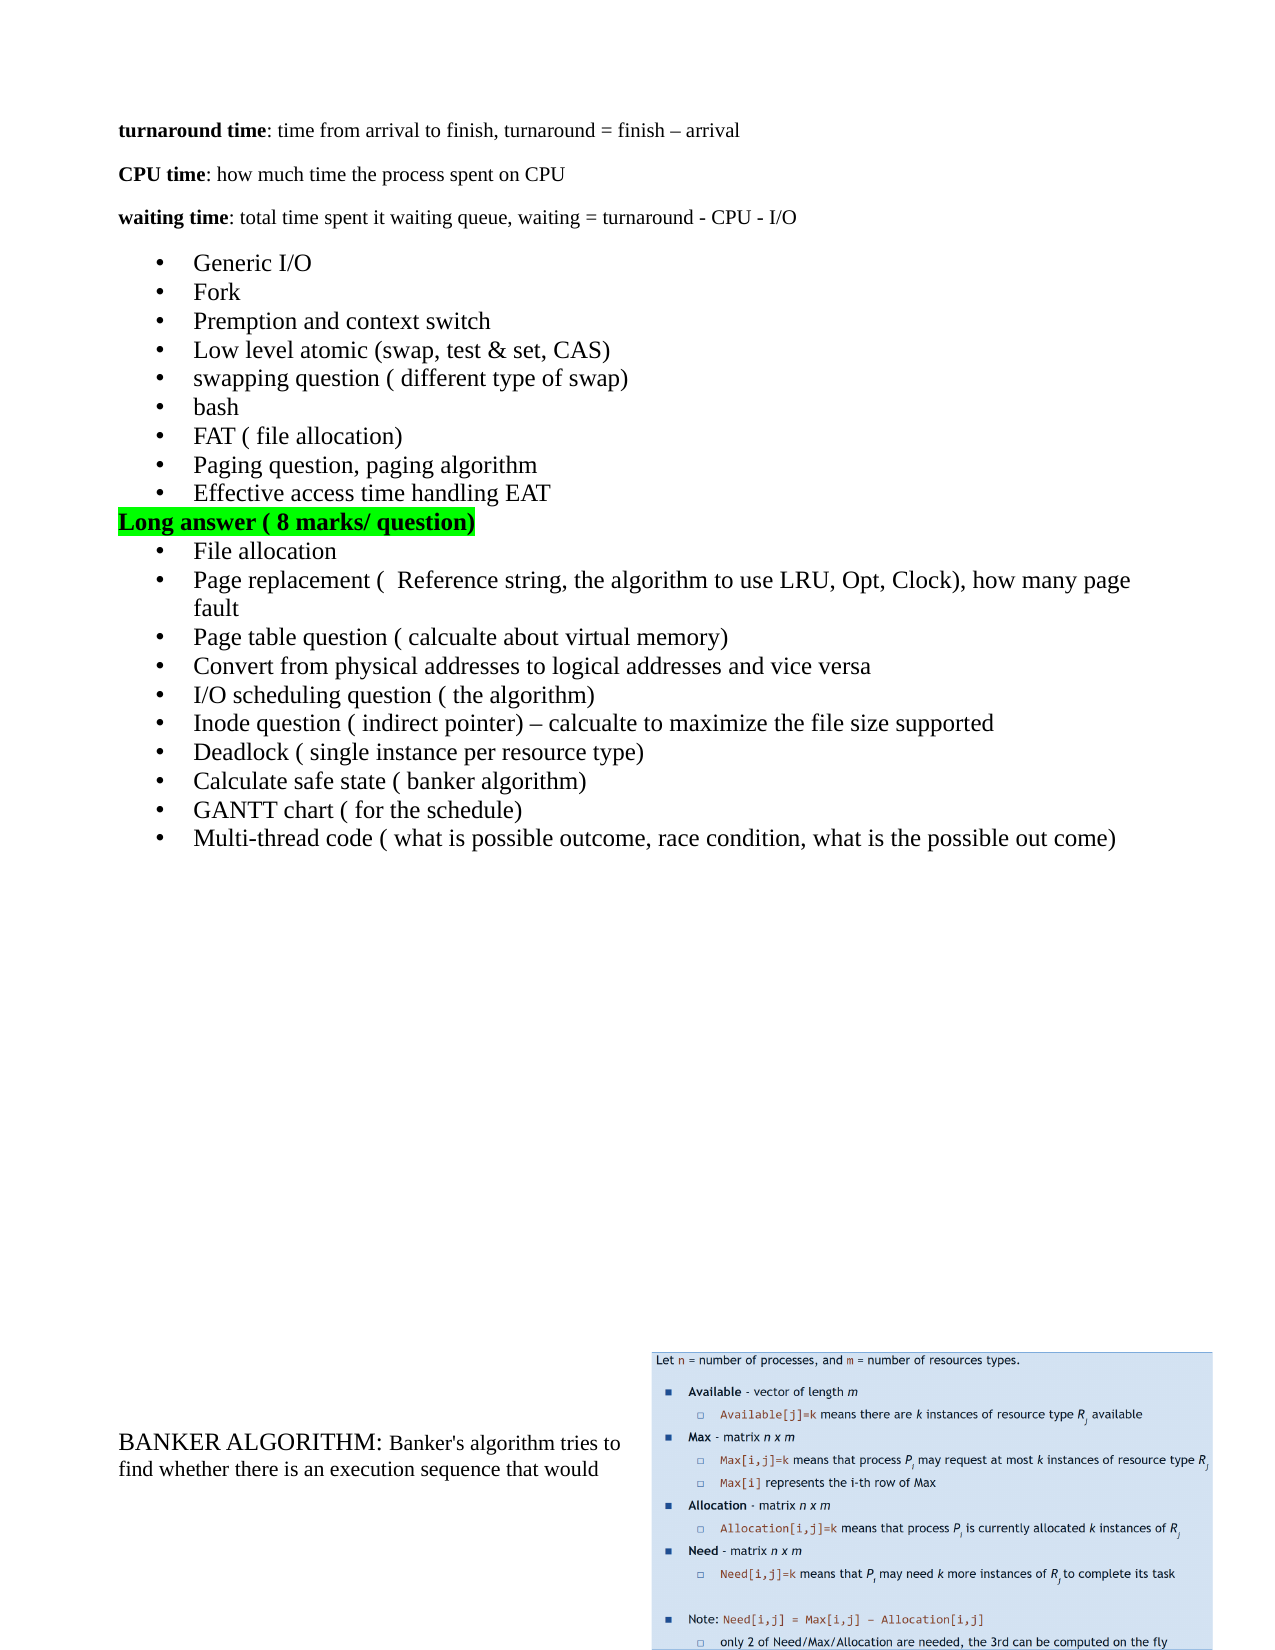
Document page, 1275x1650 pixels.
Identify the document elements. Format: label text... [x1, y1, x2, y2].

list Page table question ( calcualte about virtual memory) [156, 622, 1157, 651]
list Low level atomic (swap, test & set, CAS) [156, 335, 1157, 363]
list Convert from physical addresses to logical addresses and vice versa [156, 651, 1157, 680]
list Fork [156, 277, 1157, 306]
list Calculate safe state ( banker algorithm) [156, 766, 1157, 795]
list swapping question ( different type of swap) [156, 363, 1157, 392]
list Page replacement ( Reference string, the algorithm to use LRU, Opt, Clock), how many page fault [156, 565, 1157, 622]
list Premption and context switch [156, 306, 1157, 335]
text Long answer ( 8 marks/ question) [118, 507, 1157, 536]
list Deadlock ( single instance per resource type) [156, 737, 1157, 766]
list GANTT chart ( for the schedule) [156, 795, 1157, 823]
list Multi-thread code ( what is possible outcome, race condition, what is the possible out come) [156, 823, 1157, 852]
picture [651, 1352, 1213, 1650]
list FAT ( file allocation) [156, 421, 1157, 450]
list I/O scheduling question ( the algorithm) [156, 680, 1157, 708]
list Effective access time handling EAT [156, 478, 1157, 507]
list Generic I/O [156, 248, 1157, 277]
list Paging question, paging algorithm [156, 450, 1157, 478]
text waiting time: total time spent it waiting queue, waiting = turnaround - CPU - I/O [118, 205, 1157, 229]
list Inode question ( indirect pointer) – calcualte to maximize the file size supported [156, 708, 1157, 737]
text CPU time: how much time the process spent on CPU [118, 162, 1157, 186]
text BANKER ALGORITHM: Banker's algorithm tries to find whether there is an execution sequence that would [118, 1427, 651, 1481]
list File allocation [156, 536, 1157, 565]
text turnaround time: time from arrival to finish, turnaround = finish – arrival [118, 118, 1157, 142]
list bash [156, 392, 1157, 421]
